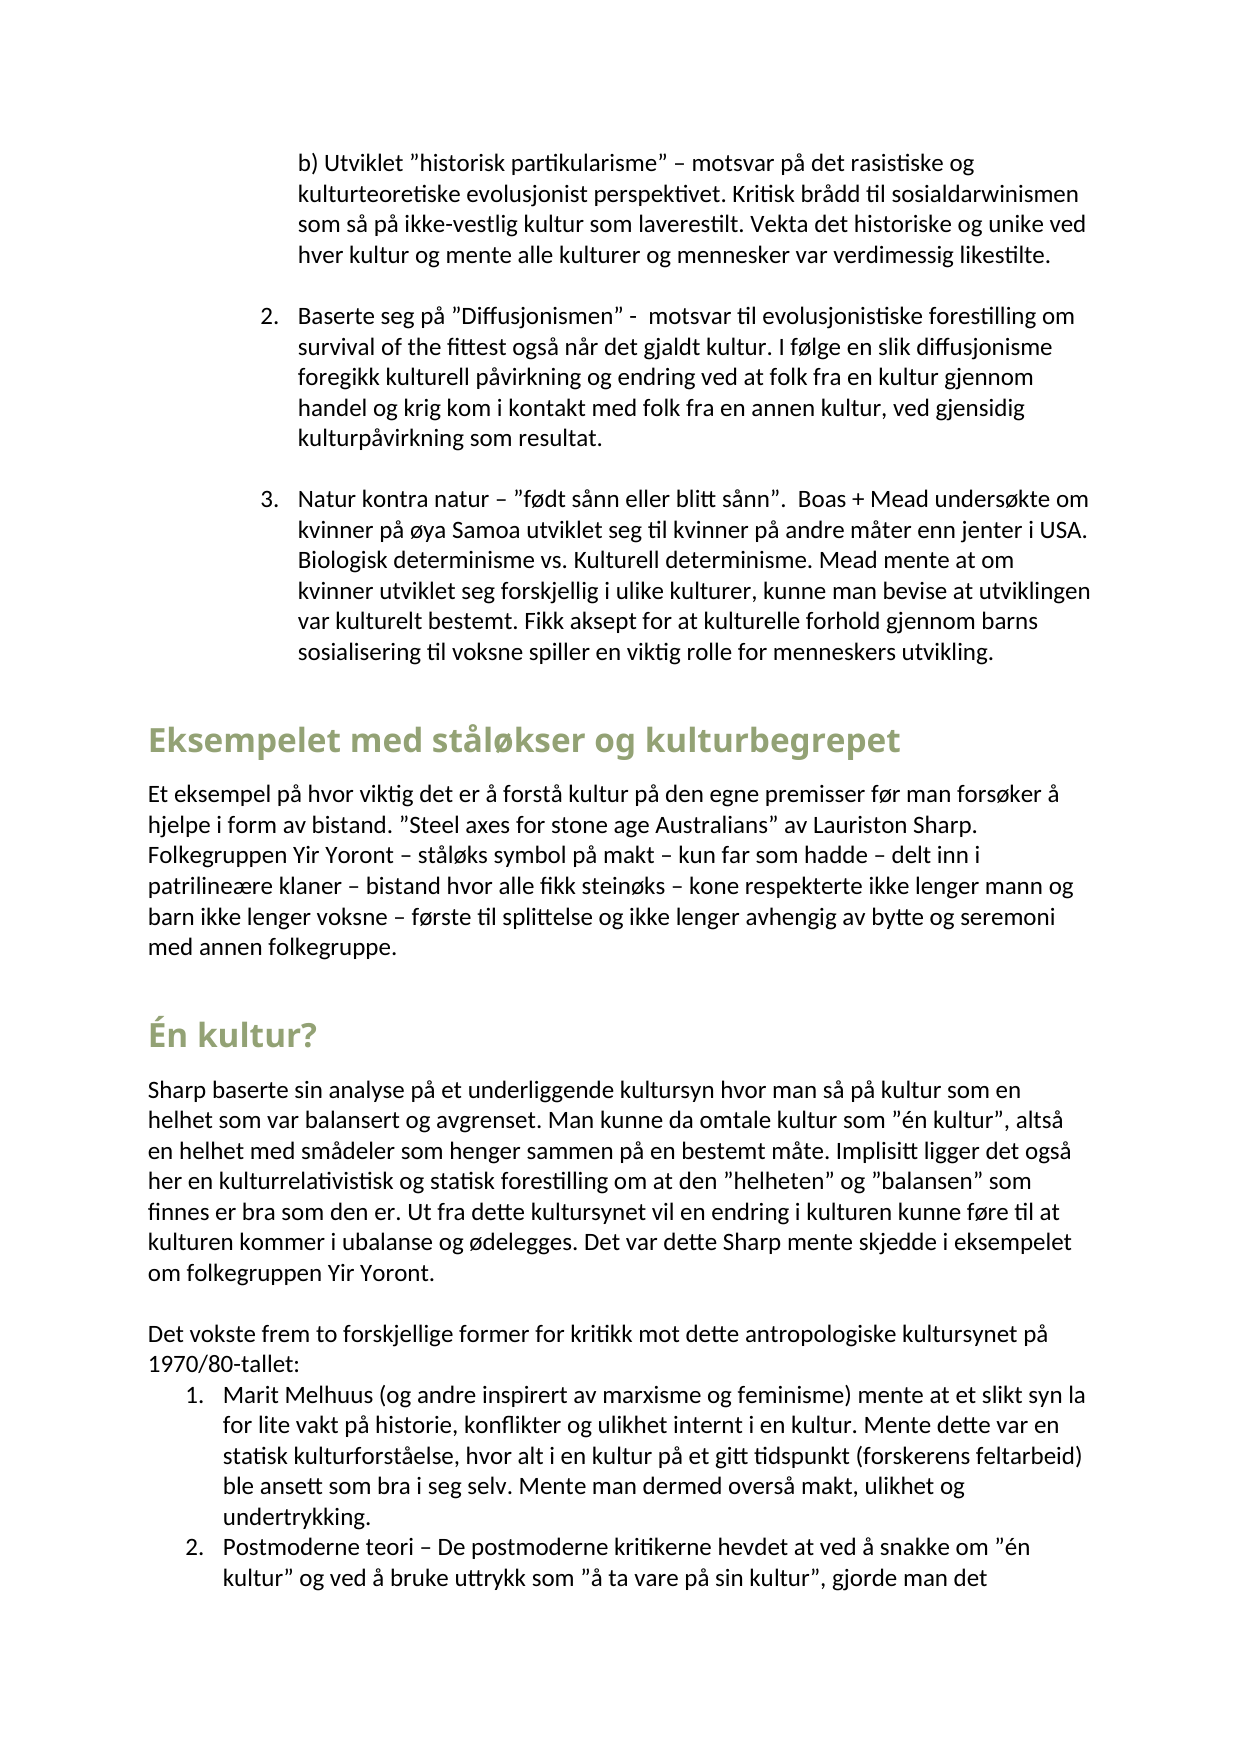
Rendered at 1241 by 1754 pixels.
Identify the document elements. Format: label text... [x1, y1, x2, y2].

subtitle Eksempelet med ståløkser og kulturbegrepet [148, 716, 1093, 762]
list Postmoderne teori – De postmoderne kritikerne hevdet at ved å snakke om ”én kultur” og ved å bruke uttrykk som ”å ta vare på sin kultur”, gjorde man det [185, 1532, 1093, 1593]
text Sharp baserte sin analyse på et underliggende kultursyn hvor man så på kultur som en helhet som var balansert og avgrenset. Man kunne da omtale kultur som ”én kultur”, altså en helhet med smådeler som henger sammen på en bestemt måte. Implisitt ligger det også her en kulturrelativistisk og statisk forestilling om at den ”helheten” og ”balansen” som finnes er bra som den er. Ut fra dette kultursynet vil en endring i kulturen kunne føre til at kulturen kommer i ubalanse og ødelegges. Det var dette Sharp mente skjedde i eksempelet om folkegruppen Yir Yoront. Det vokste frem to forskjellige former for kritikk mot dette antropologiske kultursynet på 1970/80-tallet: [148, 1074, 1093, 1379]
subtitle Én kultur? [148, 1012, 1093, 1057]
list Baserte seg på ”Diffusjonismen” - motsvar til evolusjonistiske forestilling om survival of the fittest også når det gjaldt kultur. I følge en slik diffusjonisme foregikk kulturell påvirkning og endring ved at folk fra en kultur gjennom handel og krig kom i kontakt med folk fra en annen kultur, ved gjensidig kulturpåvirkning som resultat. [260, 300, 1093, 453]
text Et eksempel på hvor viktig det er å forstå kultur på den egne premisser før man forsøker å hjelpe i form av bistand. ”Steel axes for stone age Australians” av Lauriston Sharp. Folkegruppen Yir Yoront – ståløks symbol på makt – kun far som hadde – delt inn i patrilineære klaner – bistand hvor alle fikk steinøks – kone respekterte ikke lenger mann og barn ikke lenger voksne – første til splittelse og ikke lenger avhengig av bytte og seremoni med annen folkegruppe. [148, 778, 1093, 962]
list b) Utviklet ”historisk partikularisme” – motsvar på det rasistiske og kulturteoretiske evolusjonist perspektivet. Kritisk brådd til sosialdarwinismen som så på ikke-vestlig kultur som laverestilt. Vekta det historiske og unike ved hver kultur og mente alle kulturer og mennesker var verdimessig likestilte. [298, 148, 1093, 270]
list Natur kontra natur – ”født sånn eller blitt sånn”. Boas + Mead undersøkte om kvinner på øya Samoa utviklet seg til kvinner på andre måter enn jenter i USA. Biologisk determinisme vs. Kulturell determinisme. Mead mente at om kvinner utviklet seg forskjellig i ulike kulturer, kunne man bevise at utviklingen var kulturelt bestemt. Fikk aksept for at kulturelle forhold gjennom barns sosialisering til voksne spiller en viktig rolle for menneskers utvikling. [260, 483, 1093, 666]
list Marit Melhuus (og andre inspirert av marxisme og feminisme) mente at et slikt syn la for lite vakt på historie, konflikter og ulikhet internt i en kultur. Mente dette var en statisk kulturforståelse, hvor alt i en kultur på et gitt tidspunkt (forskerens feltarbeid) ble ansett som bra i seg selv. Mente man dermed overså makt, ulikhet og undertrykking. [185, 1379, 1093, 1532]
